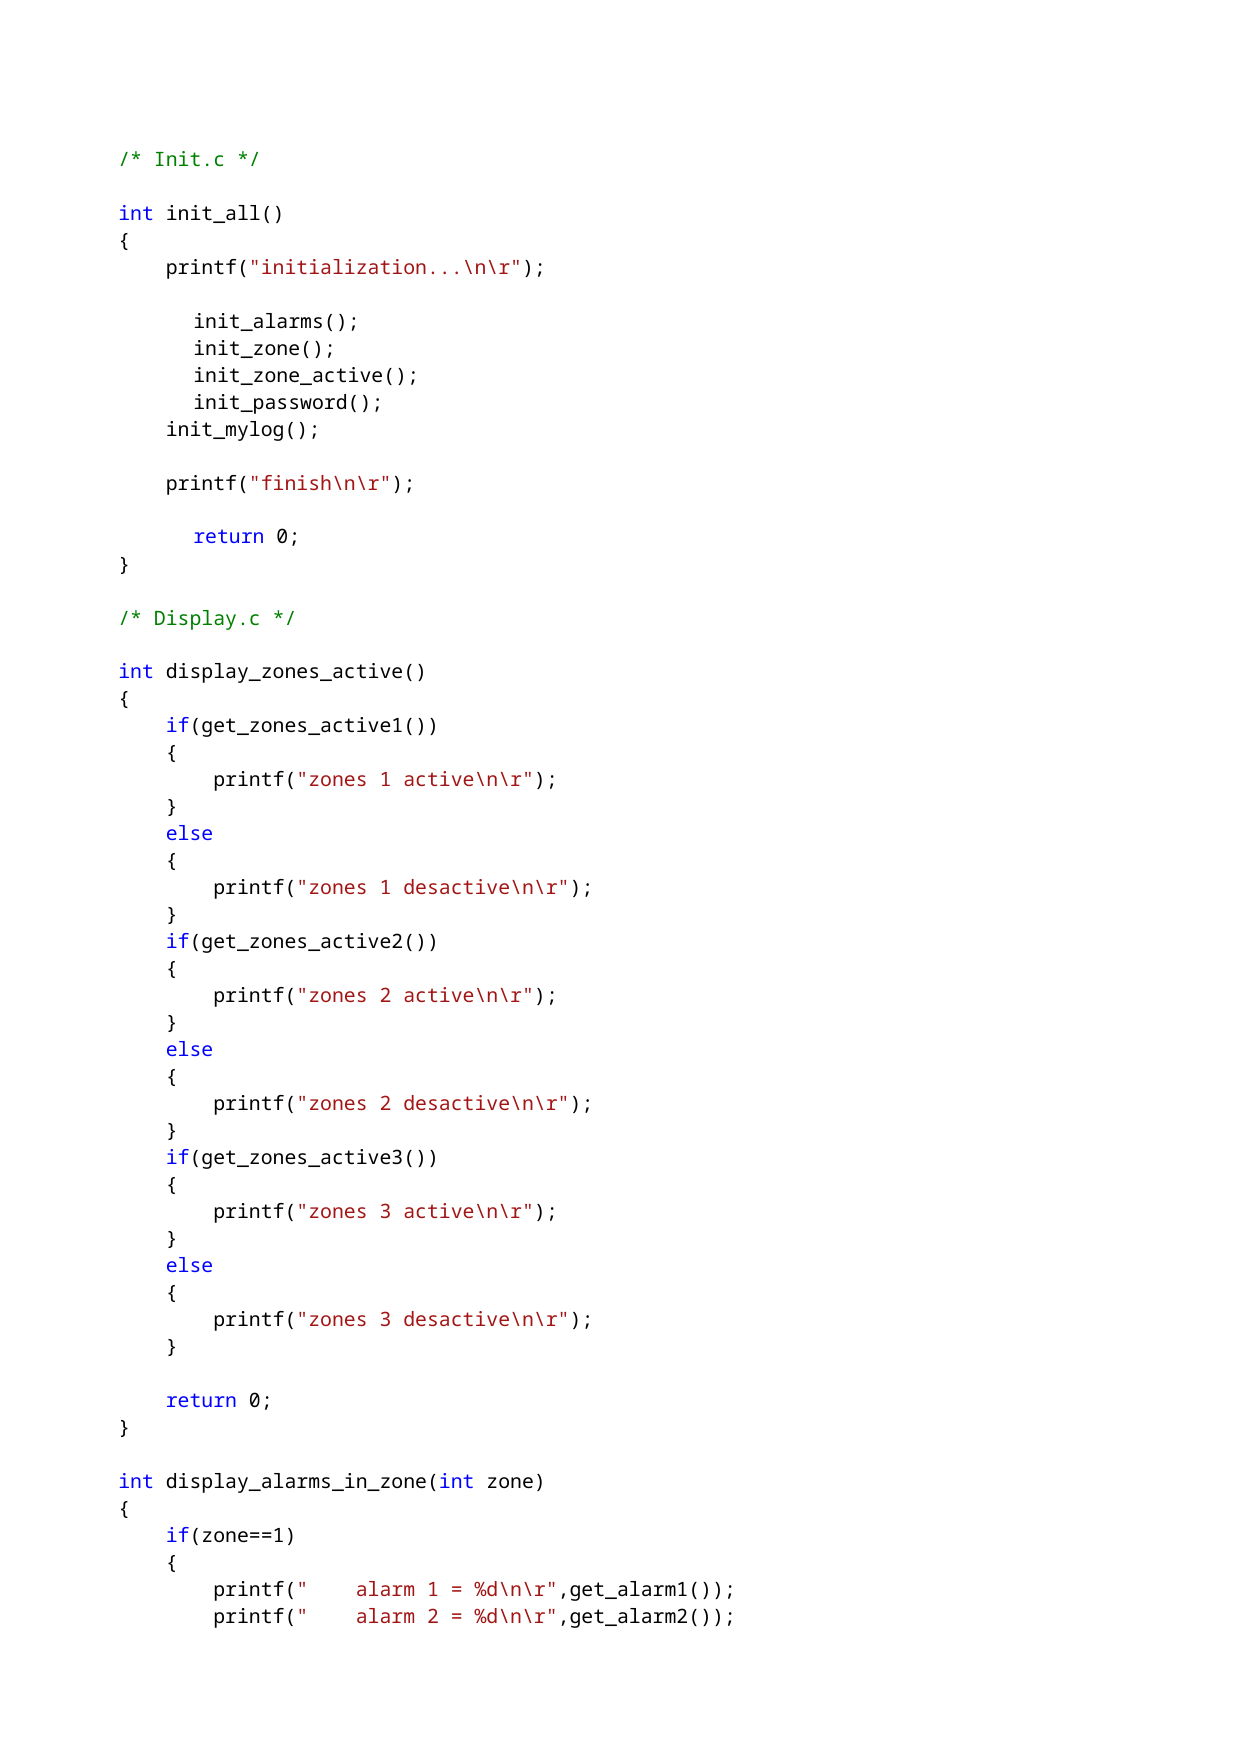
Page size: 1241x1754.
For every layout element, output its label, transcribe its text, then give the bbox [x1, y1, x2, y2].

text } [118, 1224, 1122, 1251]
text { [118, 1494, 1122, 1521]
text printf("zones 1 active\n\r"); [118, 766, 1122, 793]
text { [118, 847, 1122, 873]
text printf("zones 2 active\n\r"); [118, 981, 1122, 1008]
text init_password(); [118, 388, 1122, 415]
text } [118, 1008, 1122, 1035]
text printf("zones 2 desactive\n\r"); [118, 1089, 1122, 1116]
text printf("zones 1 desactive\n\r"); [118, 873, 1122, 901]
text } [118, 1116, 1122, 1143]
text { [118, 954, 1122, 981]
text { [118, 1548, 1122, 1575]
text init_alarms(); [118, 307, 1122, 334]
text if(zone==1) [118, 1521, 1122, 1548]
text { [118, 685, 1122, 712]
text { [118, 1278, 1122, 1305]
text printf("initialization...\n\r"); [118, 253, 1122, 280]
text else [118, 1035, 1122, 1062]
text int init_all() [118, 199, 1122, 226]
text int display_alarms_in_zone(int zone) [118, 1467, 1122, 1494]
text /* Display.c */ [118, 604, 1122, 631]
text if(get_zones_active3()) [118, 1143, 1122, 1170]
text if(get_zones_active1()) [118, 712, 1122, 739]
text else [118, 819, 1122, 847]
text printf("zones 3 active\n\r"); [118, 1197, 1122, 1224]
text } [118, 901, 1122, 927]
text printf("zones 3 desactive\n\r"); [118, 1305, 1122, 1332]
text } [118, 550, 1122, 577]
text init_mylog(); [118, 415, 1122, 442]
text init_zone_active(); [118, 361, 1122, 388]
text else [118, 1251, 1122, 1278]
text { [118, 739, 1122, 766]
text int display_zones_active() [118, 658, 1122, 685]
text if(get_zones_active2()) [118, 927, 1122, 954]
text printf(" alarm 1 = %d\n\r",get_alarm1()); [118, 1575, 1122, 1602]
text init_zone(); [118, 334, 1122, 361]
text { [118, 1062, 1122, 1089]
text } [118, 793, 1122, 819]
text /* Init.c */ [118, 145, 1122, 172]
text { [118, 1170, 1122, 1197]
text return 0; [118, 523, 1122, 550]
text printf(" alarm 2 = %d\n\r",get_alarm2()); [118, 1602, 1122, 1629]
text } [118, 1332, 1122, 1359]
text } [118, 1413, 1122, 1440]
text return 0; [118, 1386, 1122, 1413]
text { [118, 226, 1122, 253]
text printf("finish\n\r"); [118, 469, 1122, 496]
